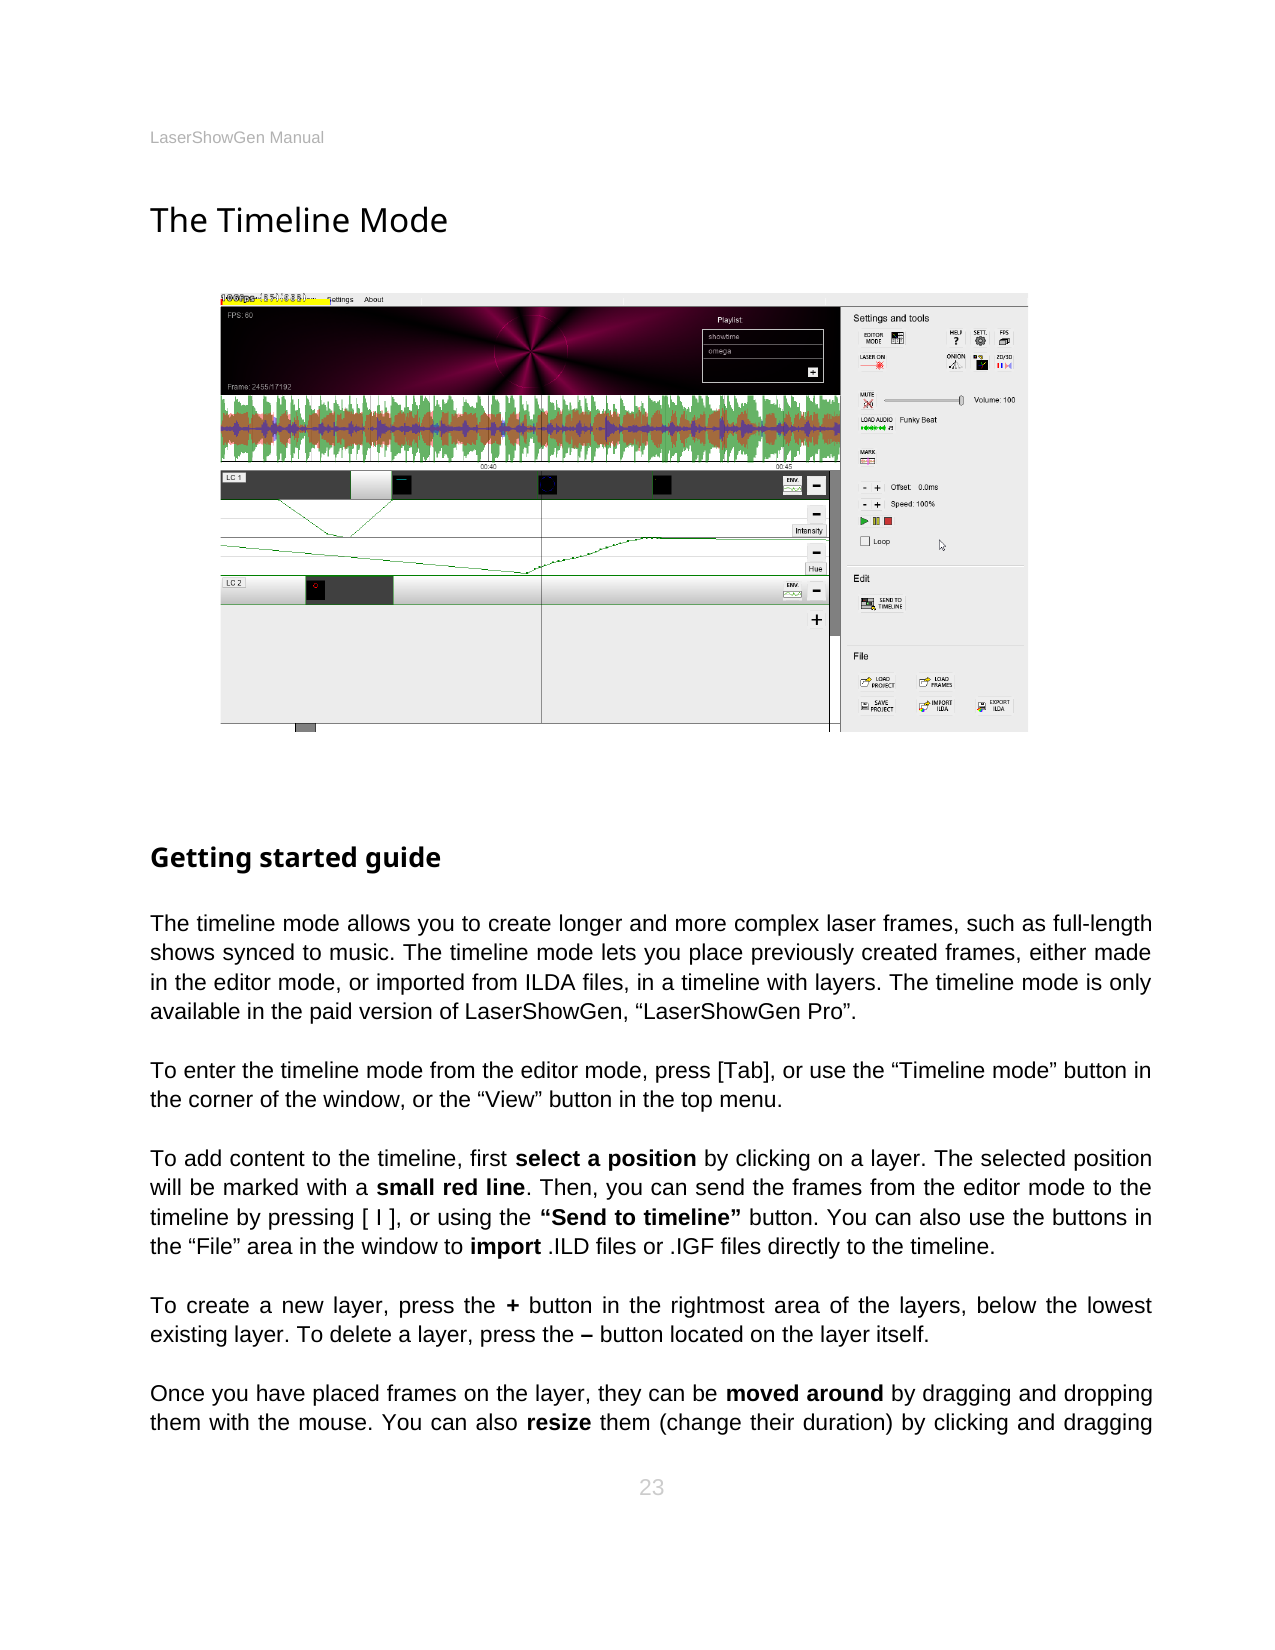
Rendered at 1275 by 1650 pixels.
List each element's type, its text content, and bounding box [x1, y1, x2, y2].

text The timeline mode allows you to create longer and more complex laser frames, such as full-length shows synced to music. The timeline mode lets you place previously created frames, either made in the editor mode, or imported from ILDA files, in a timeline with layers. The timeline mode is only available in the paid version of LaserShowGen, “LaserShowGen Pro”. [150, 911, 1153, 1024]
text To enter the timeline mode from the editor mode, press [Tab], or use the “Timeline mode” button in the corner of the window, or the “View” button in the top menu. [150, 1058, 1153, 1113]
text To create a new layer, press the + button in the rightmost area of the layers, below the lowest existing layer. To delete a layer, press the – button located on the layer itself. [150, 1293, 1153, 1348]
subtitle The Timeline Mode [150, 197, 1153, 242]
subtitle Getting started guide [150, 839, 1153, 876]
text To add content to the timeline, first select a position by clicking on a layer. The selected position will be marked with a small red line. Then, you can send the frames from the editor mode to the timeline by pressing [ I ], or using the “Send to timeline” button. You can also use the buttons in the “File” area in the window to import .ILD files or .IGF files directly to the timeline. [150, 1146, 1153, 1259]
text Once you have placed frames on the layer, they can be moved around by dragging and dropping them with the mouse. You can also resize them (change their duration) by clicking and dragging [150, 1381, 1153, 1436]
picture [220, 293, 1029, 732]
